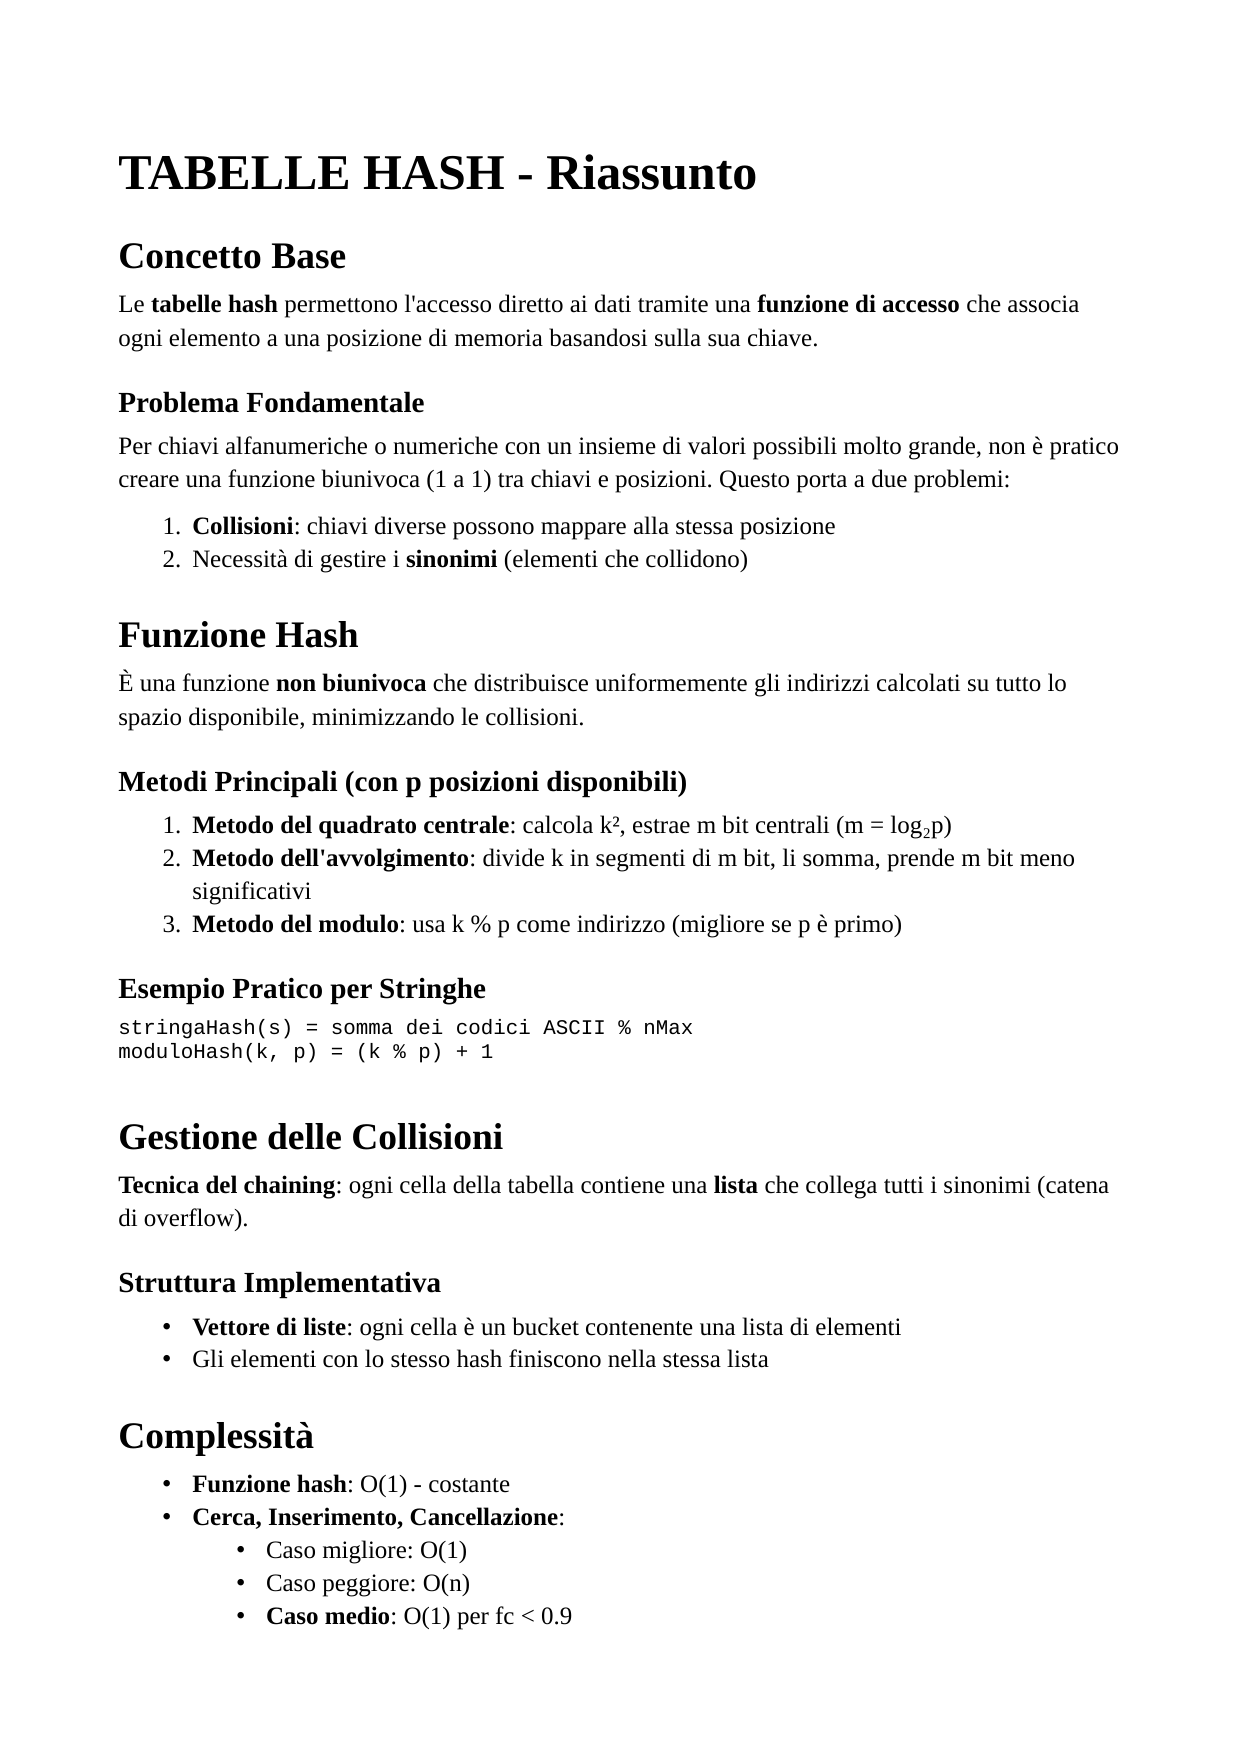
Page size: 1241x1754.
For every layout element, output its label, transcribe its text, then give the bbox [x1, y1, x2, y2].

subtitle Problema Fondamentale [118, 385, 1122, 418]
text moduloHash(k, p) = (k % p) + 1 [118, 1041, 1122, 1064]
list Gli elementi con lo stesso hash finiscono nella stessa lista [162, 1344, 1122, 1373]
list Funzione hash: O(1) - costante [162, 1469, 1122, 1497]
list Cerca, Inserimento, Cancellazione: [162, 1502, 1122, 1530]
text Tecnica del chaining: ogni cella della tabella contiene una lista che collega tutti i sinonimi (catena di overflow). [118, 1170, 1122, 1232]
text È una funzione non biunivoca che distribuisce uniformemente gli indirizzi calcolati su tutto lo spazio disponibile, minimizzando le collisioni. [118, 668, 1122, 730]
subtitle Struttura Implementativa [118, 1266, 1122, 1299]
subtitle TABELLE HASH - Riassunto [118, 143, 1122, 201]
list Collisioni: chiavi diverse possono mappare alla stessa posizione [162, 511, 1122, 540]
subtitle Complessità [118, 1413, 1122, 1456]
subtitle Esempio Pratico per Stringhe [118, 971, 1122, 1004]
list Caso migliore: O(1) [236, 1535, 1122, 1563]
list Caso medio: O(1) per fc < 0.9 [236, 1601, 1122, 1629]
subtitle Metodi Principali (con p posizioni disponibili) [118, 764, 1122, 797]
list Caso peggiore: O(n) [236, 1568, 1122, 1596]
text Per chiavi alfanumeriche o numeriche con un insieme di valori possibili molto grande, non è pratico creare una funzione biunivoca (1 a 1) tra chiavi e posizioni. Questo porta a due problemi: [118, 431, 1122, 493]
subtitle Funzione Hash [118, 613, 1122, 656]
list Metodo dell'avvolgimento: divide k in segmenti di m bit, li somma, prende m bit meno significativi [162, 843, 1122, 904]
subtitle Gestione delle Collisioni [118, 1115, 1122, 1158]
list Vettore di liste: ogni cella è un bucket contenente una lista di elementi [162, 1312, 1122, 1340]
list Metodo del modulo: usa k % p come indirizzo (migliore se p è primo) [162, 909, 1122, 938]
list Metodo del quadrato centrale: calcola k², estrae m bit centrali (m = log₂p) [162, 810, 1122, 838]
text stringaHash(s) = somma dei codici ASCII % nMax [118, 1017, 1122, 1041]
text Le tabelle hash permettono l'accesso diretto ai dati tramite una funzione di accesso che associa ogni elemento a una posizione di memoria basandosi sulla sua chiave. [118, 289, 1122, 351]
subtitle Concetto Base [118, 234, 1122, 277]
list Necessità di gestire i sinonimi (elementi che collidono) [162, 544, 1122, 573]
